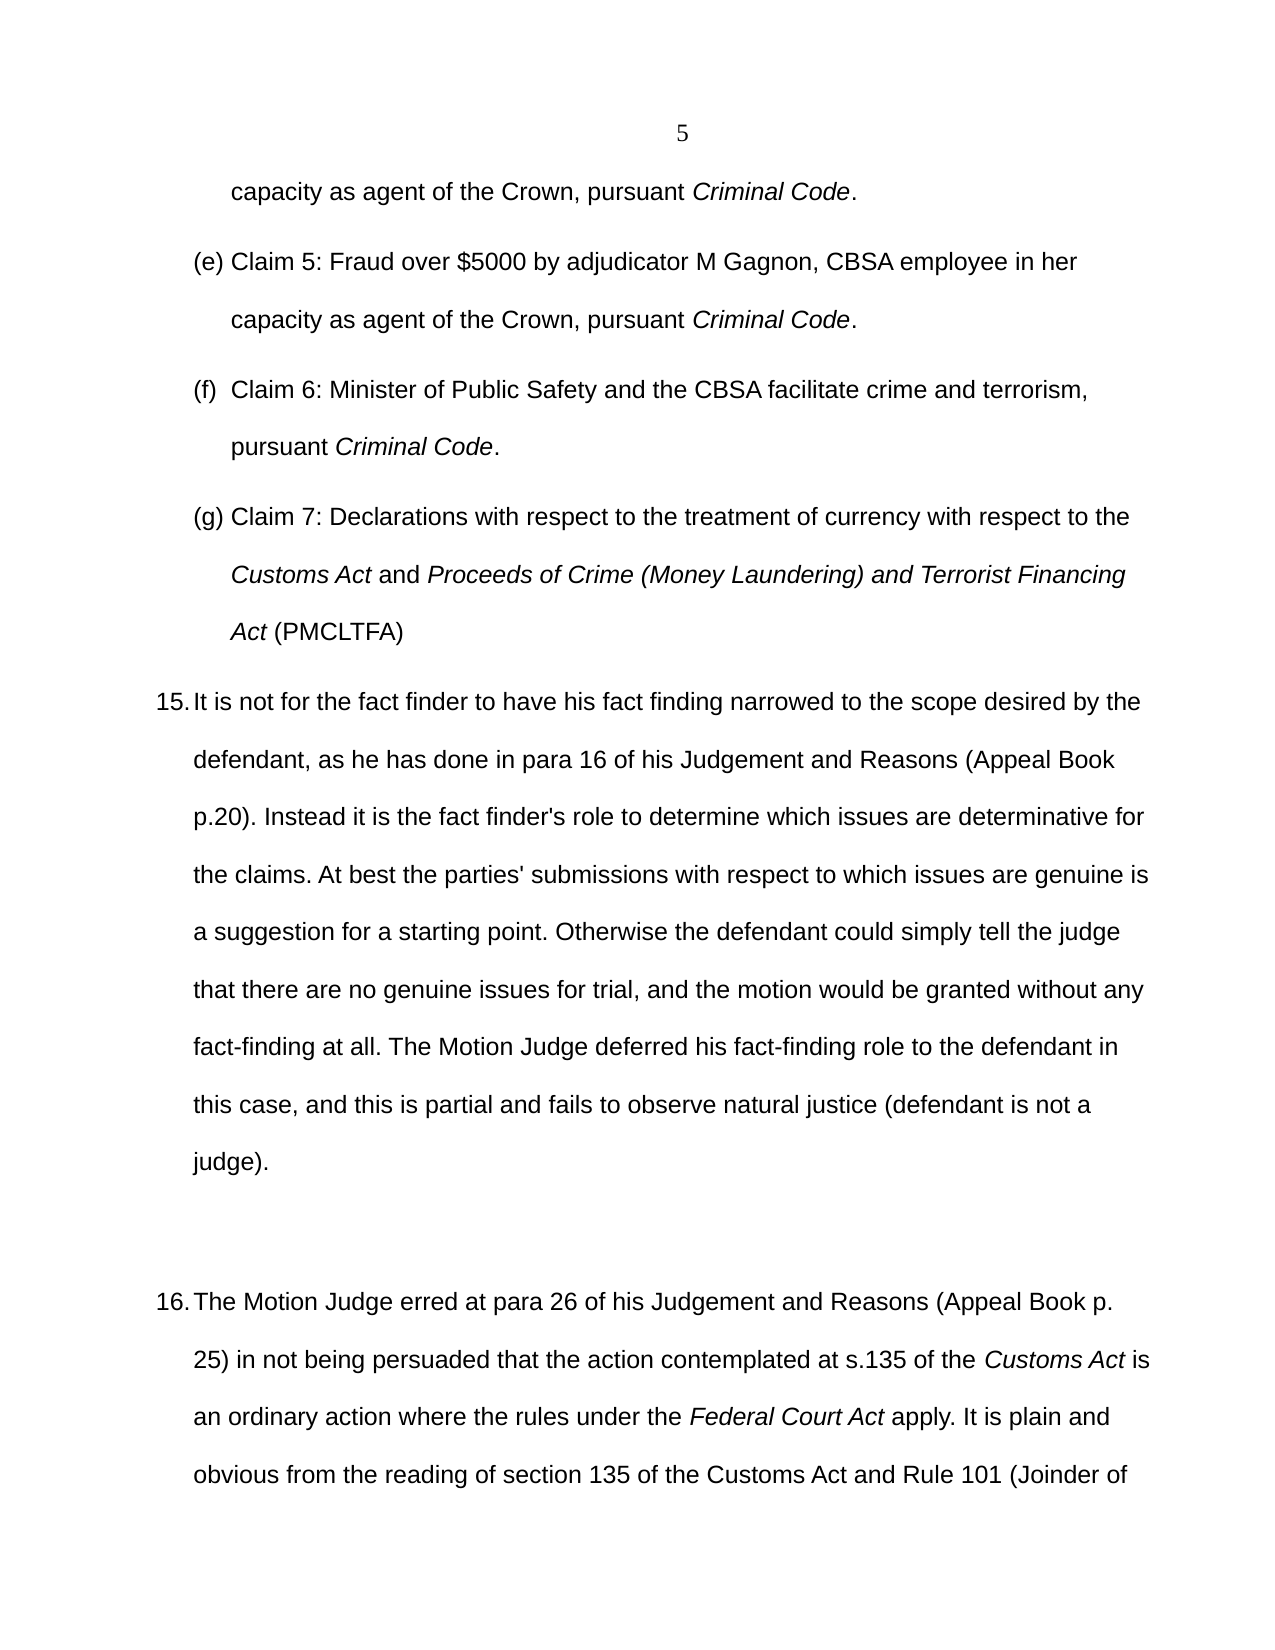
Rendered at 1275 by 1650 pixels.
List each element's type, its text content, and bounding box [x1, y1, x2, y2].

subtitle Claim 5: Fraud over $5000 by adjudicator M Gagnon, CBSA employee in her capacity as agent of the Crown, pursuant Criminal Code. [193, 247, 1157, 333]
subtitle Claim 7: Declarations with respect to the treatment of currency with respect to the Customs Act and Proceeds of Crime (Money Laundering) and Terrorist Financing Act (PMCLTFA) [193, 502, 1157, 646]
subtitle It is not for the fact finder to have his fact finding narrowed to the scope desired by the defendant, as he has done in para 16 of his Judgement and Reasons (Appeal Book p.20). Instead it is the fact finder's role to determine which issues are determinative for the claims. At best the parties' submissions with respect to which issues are genuine is a suggestion for a starting point. Otherwise the defendant could simply tell the judge that there are no genuine issues for trial, and the motion would be granted without any fact-finding at all. The Motion Judge deferred his fact-finding role to the defendant in this case, and this is partial and fails to observe natural justice (defendant is not a judge). [156, 687, 1157, 1176]
subtitle The Motion Judge erred at para 26 of his Judgement and Reasons (Appeal Book p. 25) in not being persuaded that the action contemplated at s.135 of the Customs Act is an ordinary action where the rules under the Federal Court Act apply. It is plain and obvious from the reading of section 135 of the Customs Act and Rule 101 (Joinder of [156, 1287, 1157, 1488]
subtitle capacity as agent of the Crown, pursuant Criminal Code. [193, 177, 1157, 206]
subtitle Claim 6: Minister of Public Safety and the CBSA facilitate crime and terrorism, pursuant Criminal Code. [193, 374, 1157, 461]
